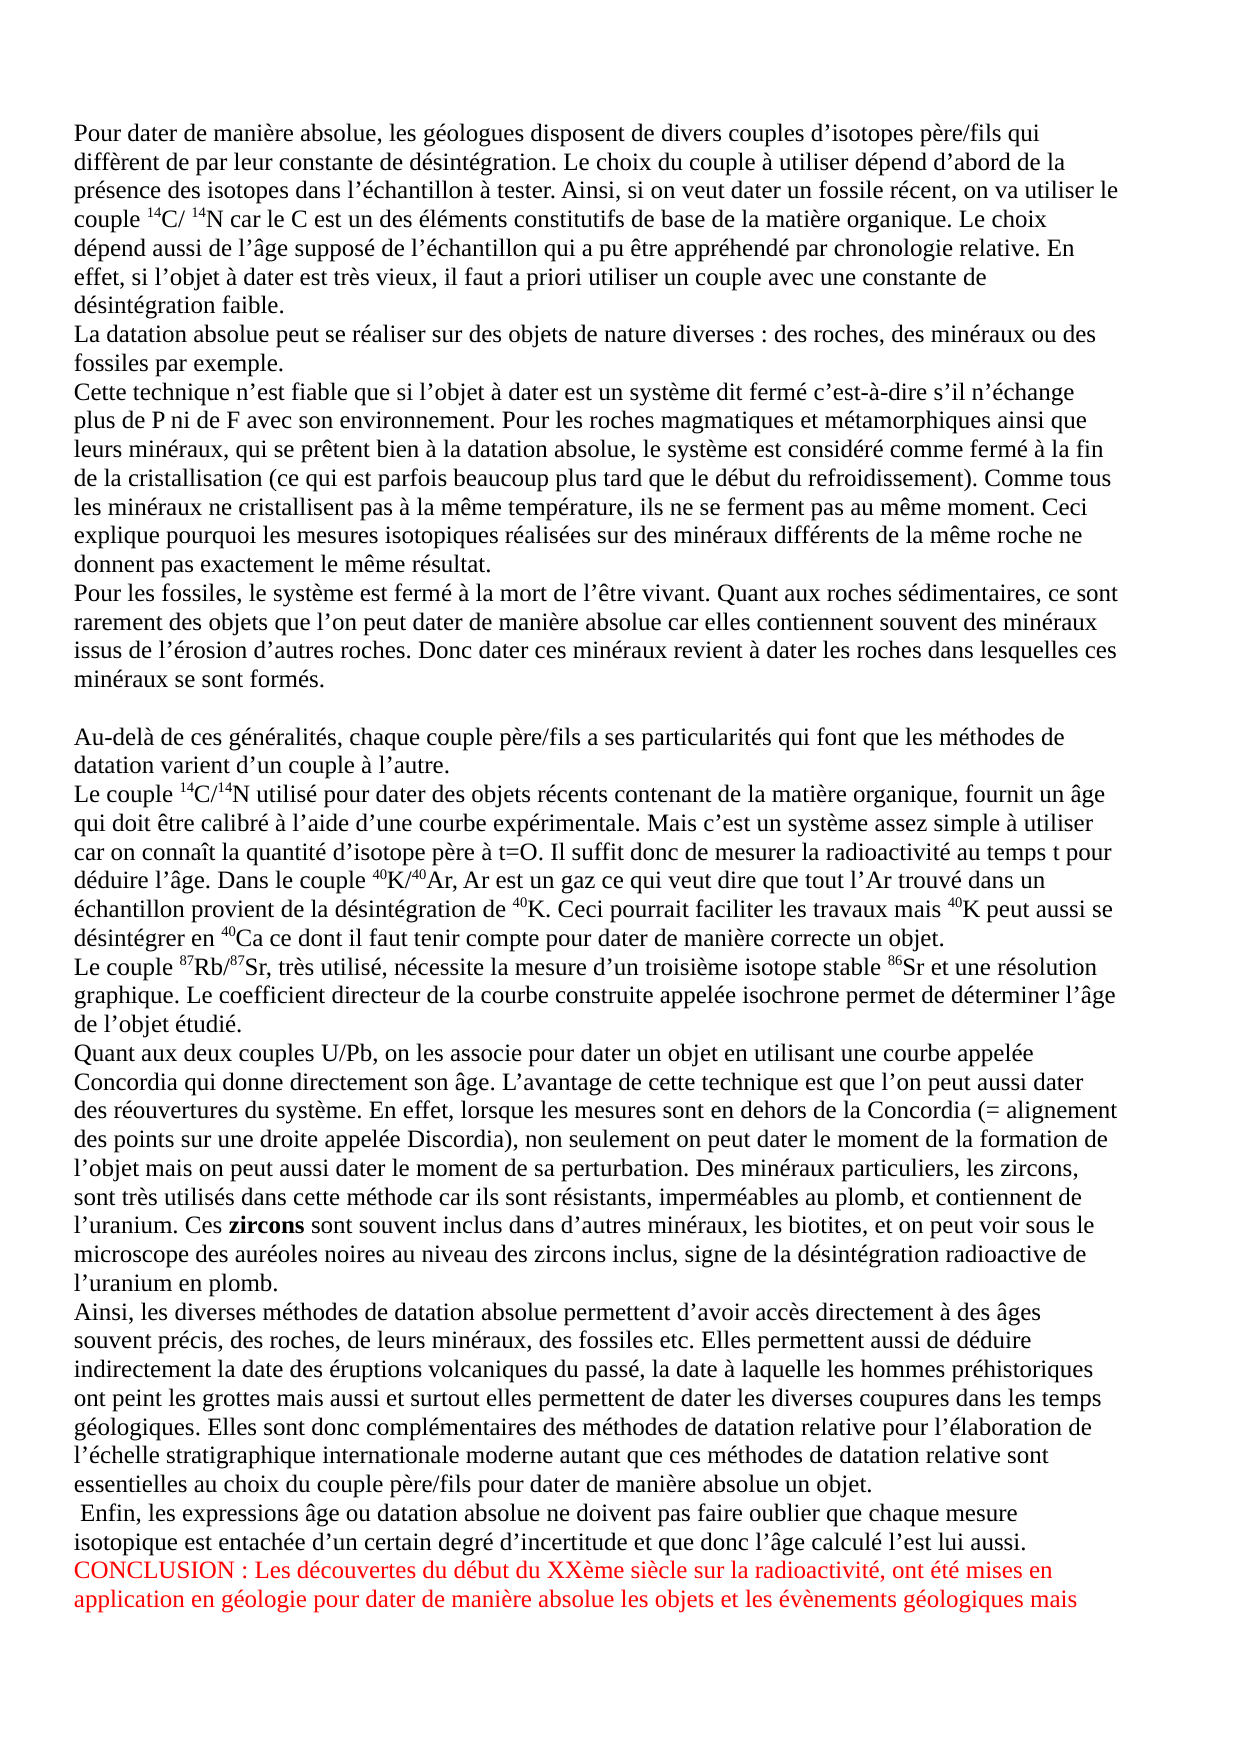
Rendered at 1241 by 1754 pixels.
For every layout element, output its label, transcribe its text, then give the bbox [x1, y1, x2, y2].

text Ainsi, les diverses méthodes de datation absolue permettent d’avoir accès directement à des âges souvent précis, des roches, de leurs minéraux, des fossiles etc. Elles permettent aussi de déduire indirectement la date des éruptions volcaniques du passé, la date à laquelle les hommes préhistoriques ont peint les grottes mais aussi et surtout elles permettent de dater les diverses coupures dans les temps géologiques. Elles sont donc complémentaires des méthodes de datation relative pour l’élaboration de l’échelle stratigraphique internationale moderne autant que ces méthodes de datation relative sont essentielles au choix du couple père/fils pour dater de manière absolue un objet. [74, 1297, 1122, 1498]
text Le couple 14C/14N utilisé pour dater des objets récents contenant de la matière organique, fournit un âge qui doit être calibré à l’aide d’une courbe expérimentale. Mais c’est un système assez simple à utiliser car on connaît la quantité d’isotope père à t=O. Il suffit donc de mesurer la radioactivité au temps t pour déduire l’âge. Dans le couple 40K/40Ar, Ar est un gaz ce qui veut dire que tout l’Ar trouvé dans un échantillon provient de la désintégration de 40K. Ceci pourrait faciliter les travaux mais 40K peut aussi se désintégrer en 40Ca ce dont il faut tenir compte pour dater de manière correcte un objet. [74, 779, 1122, 952]
text Pour les fossiles, le système est fermé à la mort de l’être vivant. Quant aux roches sédimentaires, ce sont rarement des objets que l’on peut dater de manière absolue car elles contiennent souvent des minéraux issus de l’érosion d’autres roches. Donc dater ces minéraux revient à dater les roches dans lesquelles ces minéraux se sont formés. [74, 578, 1122, 693]
text Enfin, les expressions âge ou datation absolue ne doivent pas faire oublier que chaque mesure isotopique est entachée d’un certain degré d’incertitude et que donc l’âge calculé l’est lui aussi. [74, 1498, 1122, 1556]
text Pour dater de manière absolue, les géologues disposent de divers couples d’isotopes père/fils qui diffèrent de par leur constante de désintégration. Le choix du couple à utiliser dépend d’abord de la présence des isotopes dans l’échantillon à tester. Ainsi, si on veut dater un fossile récent, on va utiliser le couple 14C/ 14N car le C est un des éléments constitutifs de base de la matière organique. Le choix dépend aussi de l’âge supposé de l’échantillon qui a pu être appréhendé par chronologie relative. En effet, si l’objet à dater est très vieux, il faut a priori utiliser un couple avec une constante de désintégration faible. [74, 118, 1122, 319]
text Au-delà de ces généralités, chaque couple père/fils a ses particularités qui font que les méthodes de datation varient d’un couple à l’autre. [74, 722, 1122, 779]
text Quant aux deux couples U/Pb, on les associe pour dater un objet en utilisant une courbe appelée Concordia qui donne directement son âge. L’avantage de cette technique est que l’on peut aussi dater des réouvertures du système. En effet, lorsque les mesures sont en dehors de la Concordia (= alignement des points sur une droite appelée Discordia), non seulement on peut dater le moment de la formation de l’objet mais on peut aussi dater le moment de sa perturbation. Des minéraux particuliers, les zircons, sont très utilisés dans cette méthode car ils sont résistants, imperméables au plomb, et contiennent de l’uranium. Ces zircons sont souvent inclus dans d’autres minéraux, les biotites, et on peut voir sous le microscope des auréoles noires au niveau des zircons inclus, signe de la désintégration radioactive de l’uranium en plomb. [74, 1038, 1122, 1297]
text CONCLUSION : Les découvertes du début du XXème siècle sur la radioactivité, ont été mises en application en géologie pour dater de manière absolue les objets et les évènements géologiques mais [74, 1556, 1122, 1613]
text Le couple 87Rb/87Sr, très utilisé, nécessite la mesure d’un troisième isotope stable 86Sr et une résolution graphique. Le coefficient directeur de la courbe construite appelée isochrone permet de déterminer l’âge de l’objet étudié. [74, 952, 1122, 1038]
text Cette technique n’est fiable que si l’objet à dater est un système dit fermé c’est-à-dire s’il n’échange plus de P ni de F avec son environnement. Pour les roches magmatiques et métamorphiques ainsi que leurs minéraux, qui se prêtent bien à la datation absolue, le système est considéré comme fermé à la fin de la cristallisation (ce qui est parfois beaucoup plus tard que le début du refroidissement). Comme tous les minéraux ne cristallisent pas à la même température, ils ne se ferment pas au même moment. Ceci explique pourquoi les mesures isotopiques réalisées sur des minéraux différents de la même roche ne donnent pas exactement le même résultat. [74, 377, 1122, 578]
text La datation absolue peut se réaliser sur des objets de nature diverses : des roches, des minéraux ou des fossiles par exemple. [74, 319, 1122, 377]
